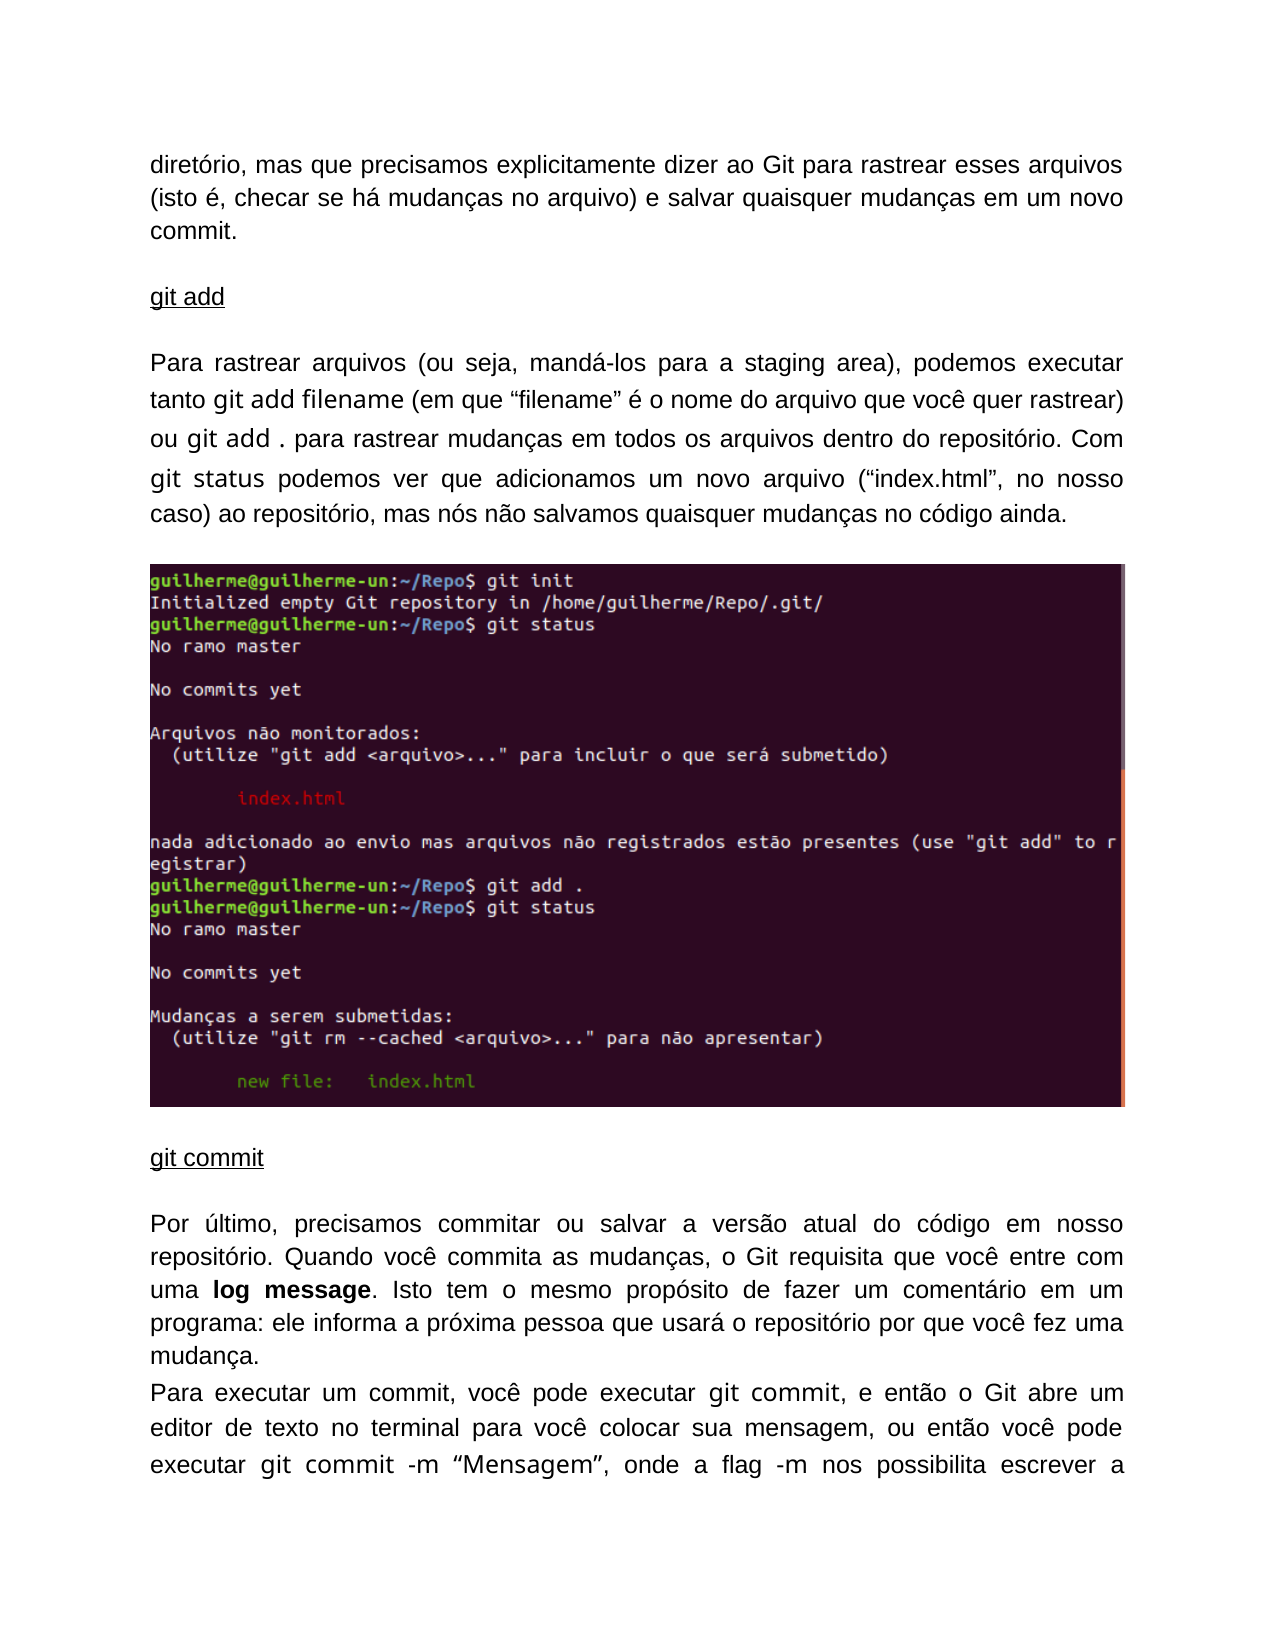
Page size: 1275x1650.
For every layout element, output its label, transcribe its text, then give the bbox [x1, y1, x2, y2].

text Por último, precisamos commitar ou salvar a versão atual do código em nosso repositório. Quando você commita as mudanças, o Git requisita que você entre com uma log message. Isto tem o mesmo propósito de fazer um comentário em um programa: ele informa a próxima pessoa que usará o repositório por que você fez uma mudança. [150, 1209, 1125, 1370]
text Para executar um commit, você pode executar git commit, e então o Git abre um editor de texto no terminal para você colocar sua mensagem, ou então você pode executar git commit -m “Mensagem”, onde a flag -m nos possibilita escrever a [150, 1374, 1125, 1481]
text git commit [150, 1143, 1125, 1172]
text diretório, mas que precisamos explicitamente dizer ao Git para rastrear esses arquivos (isto é, checar se há mudanças no arquivo) e salvar quaisquer mudanças em um novo commit. [150, 150, 1125, 245]
picture [150, 564, 1125, 1107]
text Para rastrear arquivos (ou seja, mandá-los para a staging area), podemos executar tanto git add filename (em que “filename” é o nome do arquivo que você quer rastrear) ou git add . para rastrear mudanças em todos os arquivos dentro do repositório. Com git status podemos ver que adicionamos um novo arquivo (“index.html”, no nosso caso) ao repositório, mas nós não salvamos quaisquer mudanças no código ainda. [150, 348, 1125, 527]
text git add [150, 282, 1125, 311]
